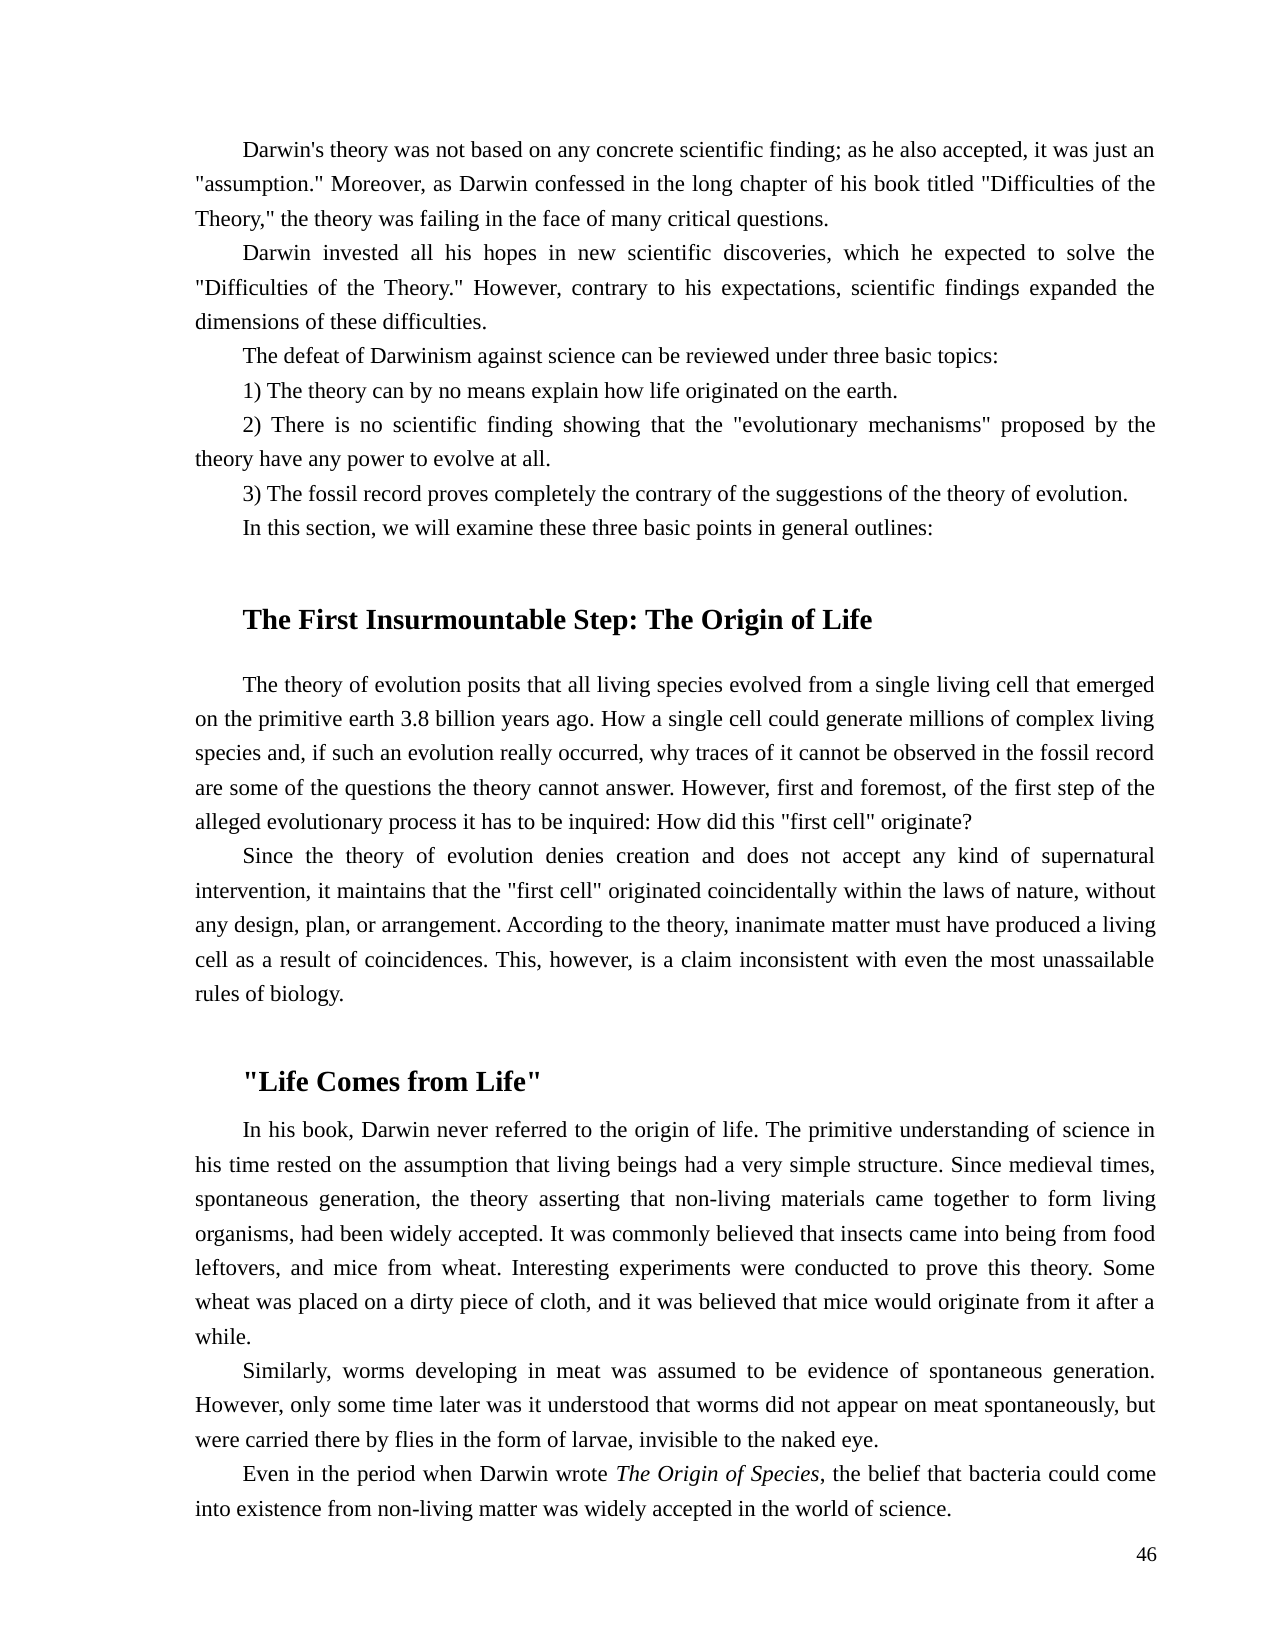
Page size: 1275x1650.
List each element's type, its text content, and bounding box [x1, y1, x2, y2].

text Even in the period when Darwin wrote The Origin of Species, the belief that bacteria could come into existence from non-living matter was widely accepted in the world of science. [195, 1454, 1157, 1523]
text The First Insurmountable Step: The Origin of Life [195, 602, 1157, 635]
text Darwin's theory was not based on any concrete scientific finding; as he also accepted, it was just an "assumption." Moreover, as Darwin confessed in the long chapter of his book titled "Difficulties of the Theory," the theory was failing in the face of many critical questions. [195, 130, 1157, 233]
text In this section, we will examine these three basic points in general outlines: [195, 508, 1157, 542]
text 1) The theory can by no means explain how life originated on the earth. [195, 371, 1157, 405]
text Darwin invested all his hopes in new scientific discoveries, which he expected to solve the "Difficulties of the Theory." However, contrary to his expectations, scientific findings expanded the dimensions of these difficulties. [195, 233, 1157, 336]
text Since the theory of evolution denies creation and does not accept any kind of supernatural intervention, it maintains that the "first cell" originated coincidentally within the laws of nature, without any design, plan, or arrangement. According to the theory, inanimate matter must have produced a living cell as a result of coincidences. This, however, is a claim inconsistent with even the most unassailable rules of biology. [195, 836, 1157, 1008]
text The theory of evolution posits that all living species evolved from a single living cell that emerged on the primitive earth 3.8 billion years ago. How a single cell could generate millions of complex living species and, if such an evolution really occurred, why traces of it cannot be observed in the fossil record are some of the questions the theory cannot answer. However, first and foremost, of the first step of the alleged evolutionary process it has to be inquired: How did this "first cell" originate? [195, 664, 1157, 836]
text 2) There is no scientific finding showing that the "evolutionary mechanisms" proposed by the theory have any power to evolve at all. [195, 405, 1157, 474]
text 3) The fossil record proves completely the contrary of the suggestions of the theory of evolution. [195, 474, 1157, 508]
text "Life Comes from Life" [195, 1068, 1157, 1098]
text The defeat of Darwinism against science can be reviewed under three basic topics: [195, 336, 1157, 371]
text In his book, Darwin never referred to the origin of life. The primitive understanding of science in his time rested on the assumption that living beings had a very simple structure. Since medieval times, spontaneous generation, the theory asserting that non-living materials came together to form living organisms, had been widely accepted. It was commonly believed that insects came into being from food leftovers, and mice from wheat. Interesting experiments were conducted to prove this theory. Some wheat was placed on a dirty piece of cloth, and it was believed that mice would originate from it after a while. [195, 1110, 1157, 1351]
text Similarly, worms developing in meat was assumed to be evidence of spontaneous generation. However, only some time later was it understood that worms did not appear on meat spontaneously, but were carried there by flies in the form of larvae, invisible to the naked eye. [195, 1351, 1157, 1454]
